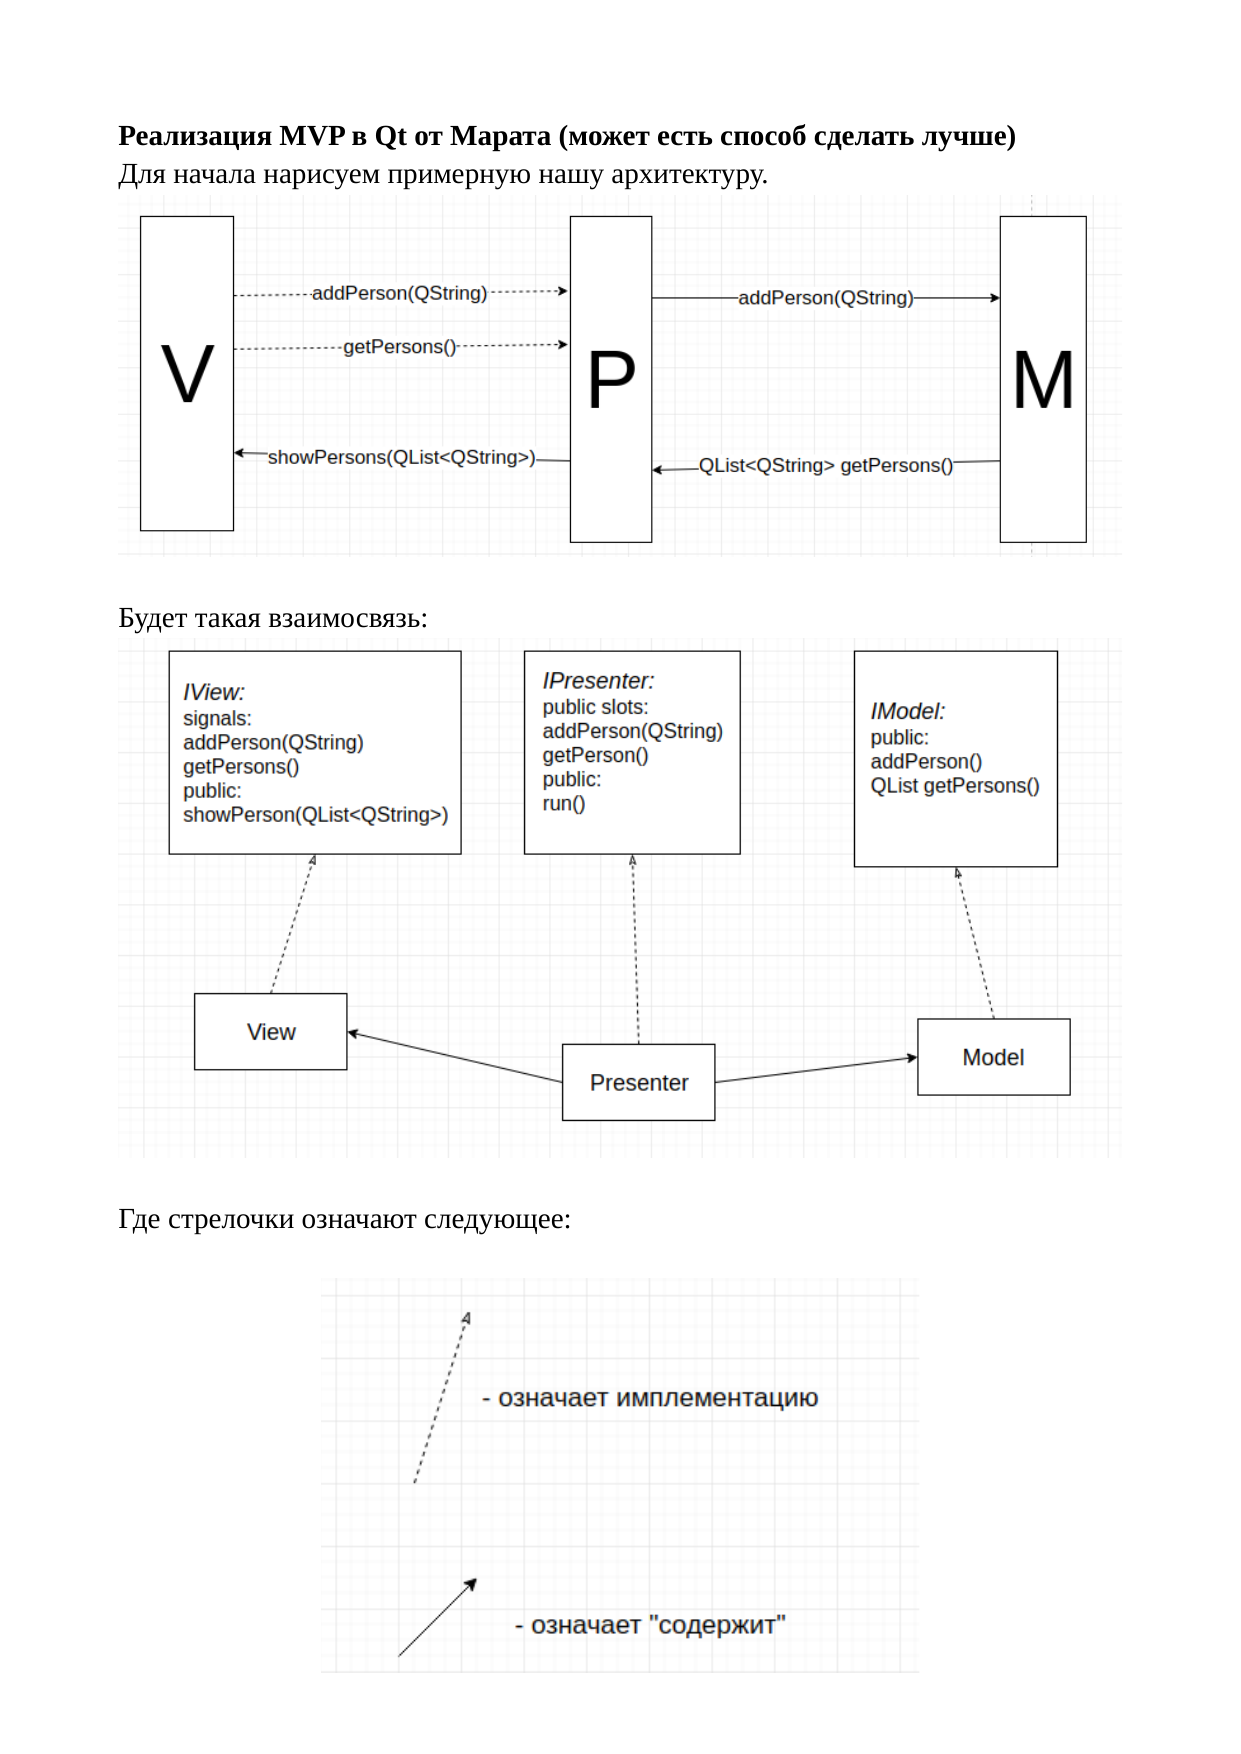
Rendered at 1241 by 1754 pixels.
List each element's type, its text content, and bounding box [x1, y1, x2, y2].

picture [118, 195, 1123, 557]
text Реализация MVP в Qt от Марата (может есть способ сделать лучше) [118, 118, 1122, 152]
picture [321, 1278, 920, 1673]
text Будет такая взаимосвязь: [118, 600, 1122, 633]
picture [118, 638, 1123, 1158]
text Для начала нарисуем примерную нашу архитектуру. [118, 157, 1122, 190]
text Где стрелочки означают следующее: [118, 1201, 1122, 1235]
